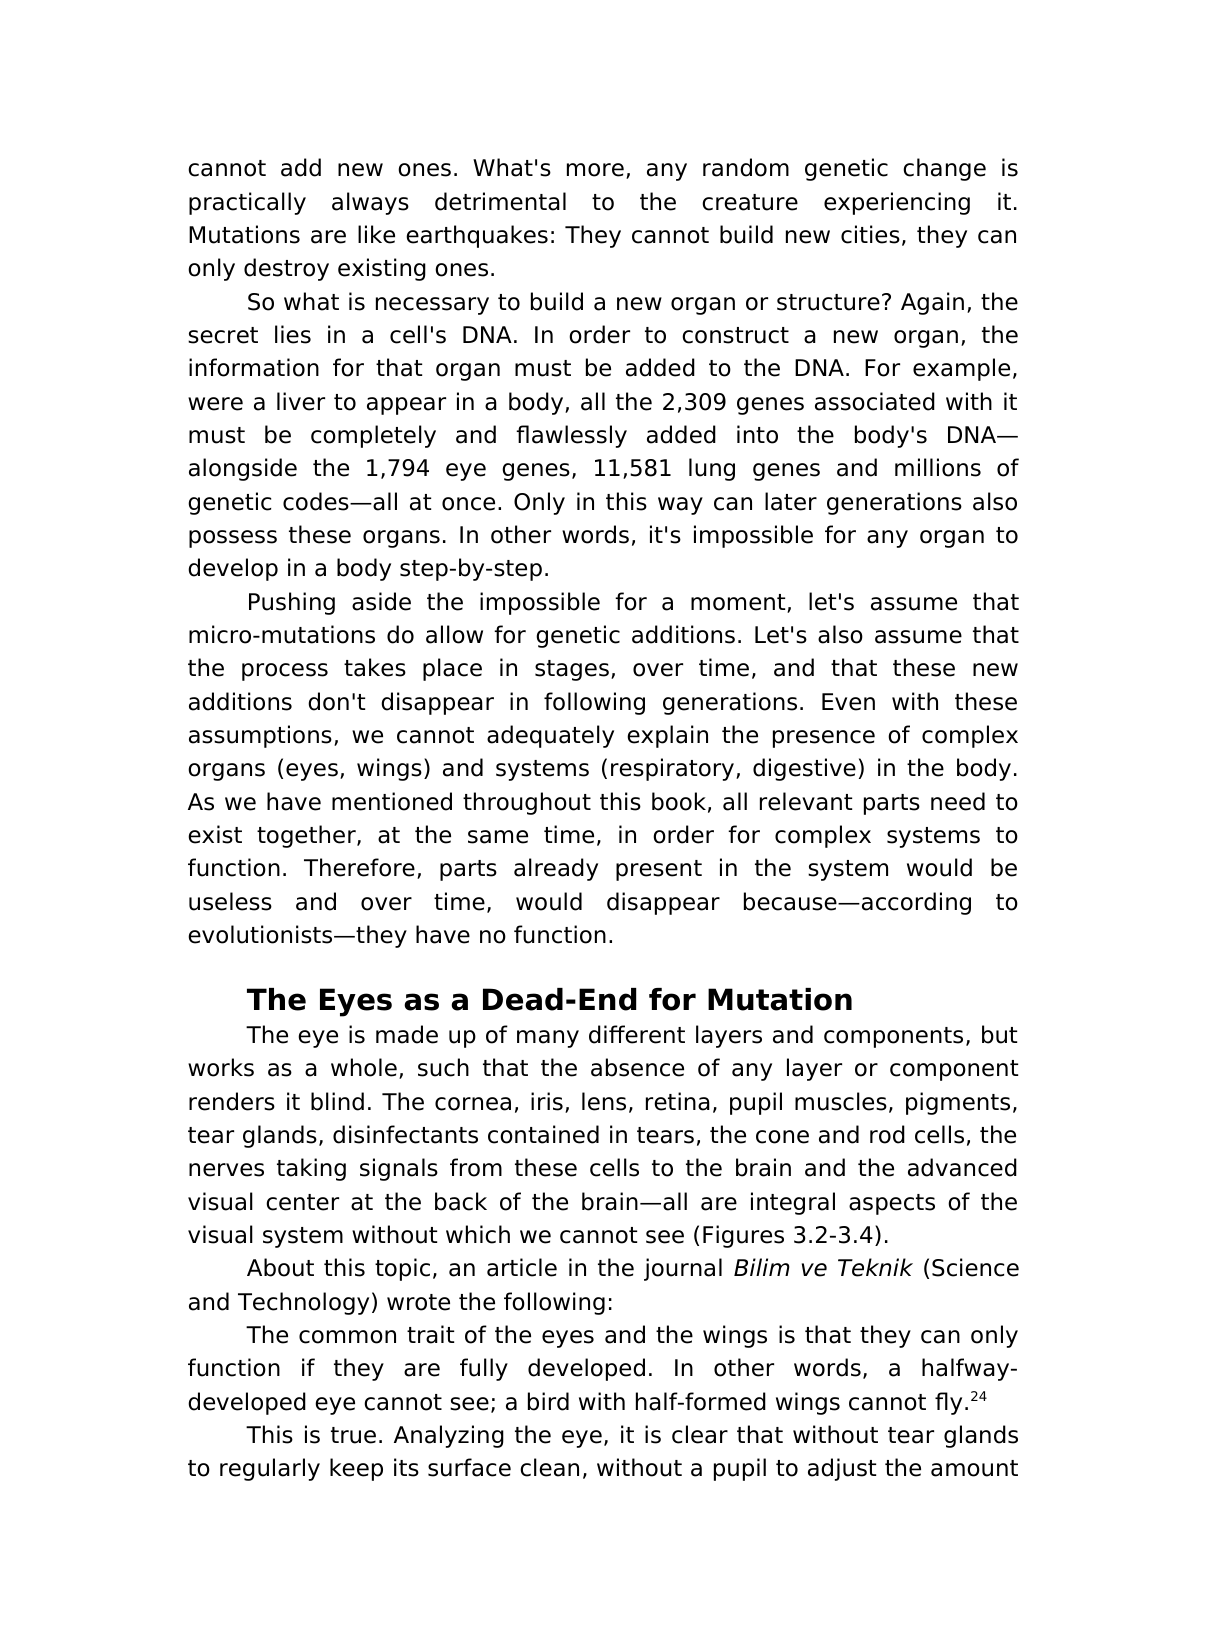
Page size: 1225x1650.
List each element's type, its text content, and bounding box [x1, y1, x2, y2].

text cannot add new ones. What's more, any random genetic change is practically always detrimental to the creature experiencing it. Mutations are like earthquakes: They cannot build new cities, they can only destroy existing ones. [187, 150, 1020, 283]
text The eye is made up of many different layers and components, but works as a whole, such that the absence of any layer or component renders it blind. The cornea, iris, lens, retina, pupil muscles, pigments, tear glands, disinfectants contained in tears, the cone and rod cells, the nerves taking signals from these cells to the brain and the advanced visual center at the back of the brain—all are integral aspects of the visual system without which we cannot see (Figures 3.2-3.4). [187, 1017, 1020, 1250]
text The Eyes as a Dead-End for Mutation [187, 983, 1020, 1017]
text This is true. Analyzing the eye, it is clear that without tear glands to regularly keep its surface clean, without a pupil to adjust the amount [187, 1417, 1020, 1483]
text The common trait of the eyes and the wings is that they can only function if they are fully developed. In other words, a halfway-developed eye cannot see; a bird with half-formed wings cannot fly.24 [187, 1317, 1020, 1417]
text About this topic, an article in the journal Bilim ve Teknik (Science and Technology) wrote the following: [187, 1250, 1020, 1317]
text Pushing aside the impossible for a moment, let's assume that micro-mutations do allow for genetic additions. Let's also assume that the process takes place in stages, over time, and that these new additions don't disappear in following generations. Even with these assumptions, we cannot adequately explain the presence of complex organs (eyes, wings) and systems (respiratory, digestive) in the body. As we have mentioned throughout this book, all relevant parts need to exist together, at the same time, in order for complex systems to function. Therefore, parts already present in the system would be useless and over time, would disappear because—according to evolutionists—they have no function. [187, 583, 1020, 950]
text So what is necessary to build a new organ or structure? Again, the secret lies in a cell's DNA. In order to construct a new organ, the information for that organ must be added to the DNA. For example, were a liver to appear in a body, all the 2,309 genes associated with it must be completely and flawlessly added into the body's DNA—alongside the 1,794 eye genes, 11,581 lung genes and millions of genetic codes—all at once. Only in this way can later generations also possess these organs. In other words, it's impossible for any organ to develop in a body step-by-step. [187, 283, 1020, 583]
